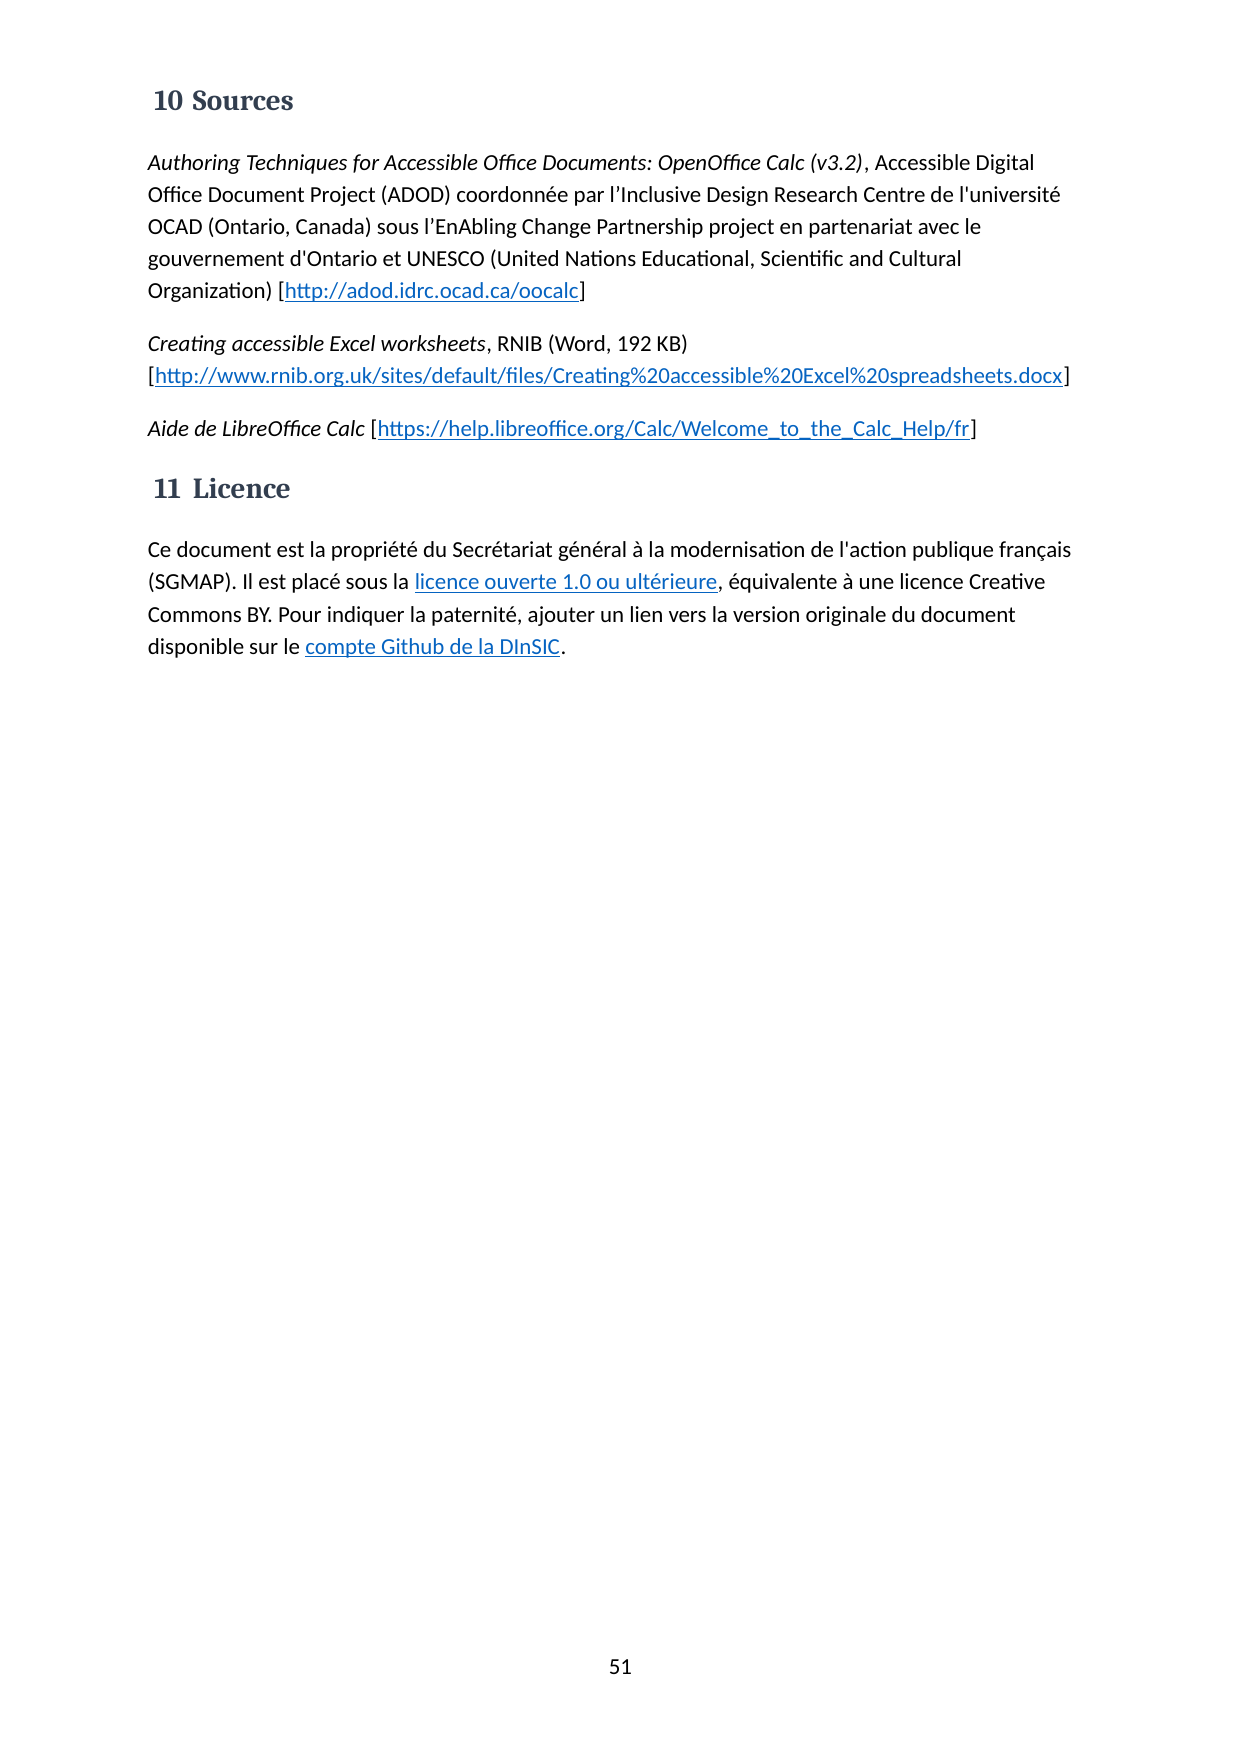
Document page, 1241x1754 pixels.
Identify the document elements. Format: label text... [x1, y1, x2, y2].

subtitle Licence [148, 472, 1093, 505]
text Authoring Techniques for Accessible Office Documents: OpenOffice Calc (v3.2), Accessible Digital Office Document Project (ADOD) coordonnée par l’Inclusive Design Research Centre de l'université OCAD (Ontario, Canada) sous l’EnAbling Change Partnership project en partenariat avec le gouvernement d'Ontario et UNESCO (United Nations Educational, Scientific and Cultural Organization) [http://adod.idrc.ocad.ca/oocalc] [148, 148, 1093, 304]
subtitle Sources [148, 84, 1093, 118]
text Ce document est la propriété du Secrétariat général à la modernisation de l'action publique français (SGMAP). Il est placé sous la licence ouverte 1.0 ou ultérieure, équivalente à une licence Creative Commons BY. Pour indiquer la paternité, ajouter un lien vers la version originale du document disponible sur le compte Github de la DInSIC. [148, 535, 1093, 660]
text Creating accessible Excel worksheets, RNIB (Word, 192 KB) [http://www.rnib.org.uk/sites/default/files/Creating%20accessible%20Excel%20spreadsheets.docx] [148, 329, 1093, 389]
text Aide de LibreOffice Calc [https://help.libreoffice.org/Calc/Welcome_to_the_Calc_Help/fr] [148, 414, 1093, 443]
